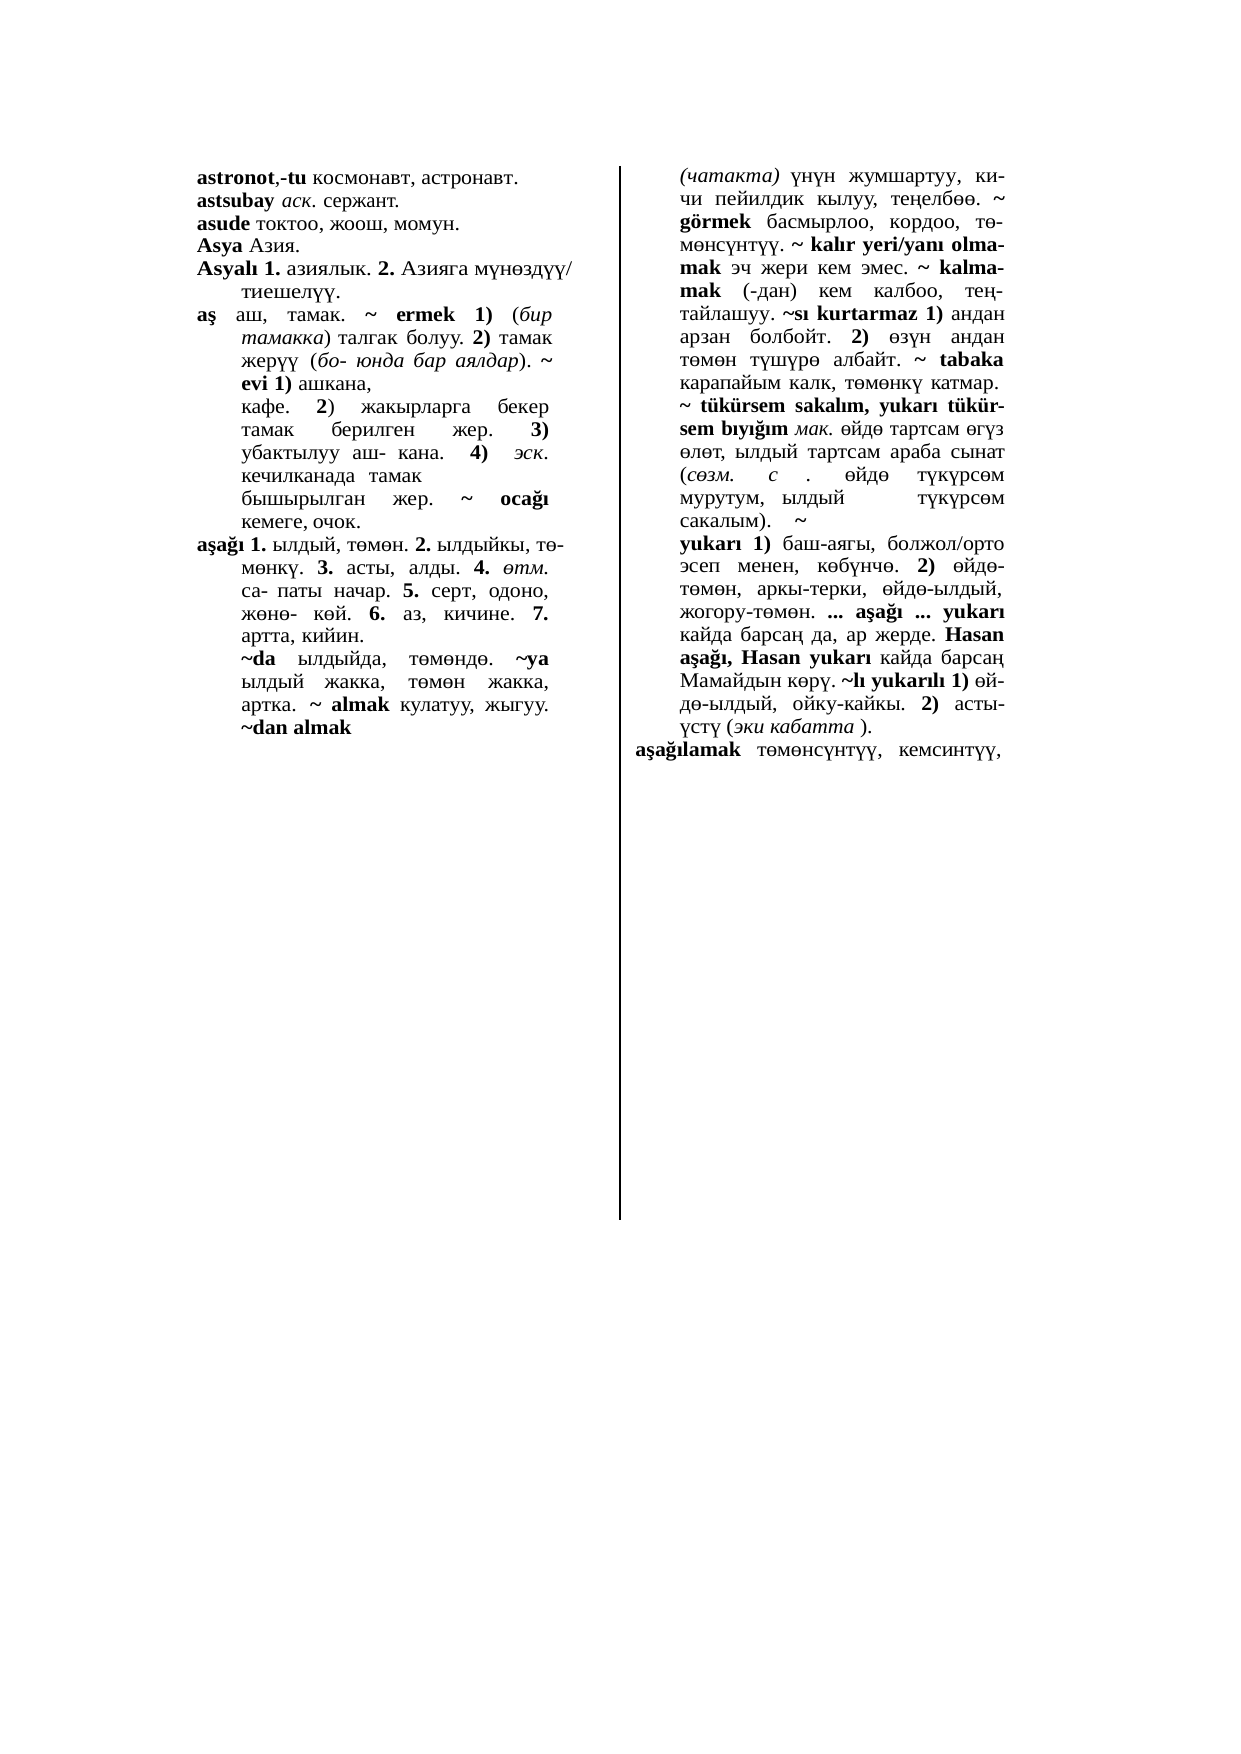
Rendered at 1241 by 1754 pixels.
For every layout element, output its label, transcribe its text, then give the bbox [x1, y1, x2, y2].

text бышырылган жер. ~ ocağı кемеге, очок. [241, 487, 549, 533]
text ~da ылдыйда, төмөндө. ~ya ылдый жакка, төмөн жакка, артка. ~ almak кулатуу, жыгуу. ~dan almak [241, 647, 549, 739]
text astronot,-tu космонавт, астронавт. [197, 164, 609, 189]
text aşağı 1. ылдый, төмөн. 2. ылдыйкы, тө- [197, 533, 609, 556]
text өлөт, ылдый тартсам араба сынат (сөзм. c . өйдө түкүрсөм мурутум, ылдый түкүрсөм сакалым). ~ [679, 440, 1005, 532]
text карапайым калк, төмөнкү катмар. [679, 371, 1005, 394]
text aşağılamak төмөнсүнтүү, кемсинтүү, [635, 738, 1065, 761]
text asude токтоо, жоош, момун. [197, 212, 609, 234]
text мөнсүнтүү. ~ kalır yeri/yanı olma- mak эч жери кем эмес. ~ kalma- mak (-дан) кем калбоо, тең- [679, 233, 1005, 302]
text кафе. 2) жакырларга бекер тамак берилген жер. 3) убактылуу аш- кана. 4) эск. кечилканада тамак [241, 395, 549, 487]
text Asyalı 1. азиялык. 2. Азияга мүнөздүү/ тиешелүү. [197, 257, 579, 303]
text ~ tükürsem sakalım, yukarı tükür- sem bıyığım мак. өйдө тартсам өгүз [679, 394, 1005, 440]
text yukarı 1) баш-аягы, болжол/орто эсеп менен, көбүнчө. 2) өйдө- төмөн, аркы-терки, өйдө-ылдый, [679, 532, 1005, 600]
text Asya Азия. [197, 234, 600, 257]
text astsubay аск. сержант. [197, 189, 600, 212]
text Мамайдын көрү. ~lı yukarılı 1) өй- дө-ылдый, ойку-кайкы. 2) асты- үстү (эки кабатта ). [679, 669, 1005, 738]
text мөнкү. 3. асты, алды. 4. өтм. са- паты начар. 5. серт, одоно, жөнө- көй. 6. аз, кичине. 7. артта, кийин. [241, 556, 549, 647]
text aş аш, тамак. ~ ermek 1) (бир тамакка) талгак болуу. 2) тамак жерүү (бо- юнда бар аялдар). ~ evi 1) ашкана, [197, 303, 552, 395]
text (чатакта) үнүн жумшартуу, ки- чи пейилдик кылуу, теңелбөө. ~ görmek басмырлоо, кордоо, тө- [679, 164, 1005, 233]
text тайлашуу. ~sı kurtarmaz 1) андан арзан болбойт. 2) өзүн андан төмөн түшүрө албайт. ~ tabaka [679, 302, 1005, 371]
text жогору-төмөн. ... aşağı ... yukarı кайда барсаң да, ар жерде. Hasan aşağı, Hasan yukarı кайда барсаң [679, 601, 1005, 669]
